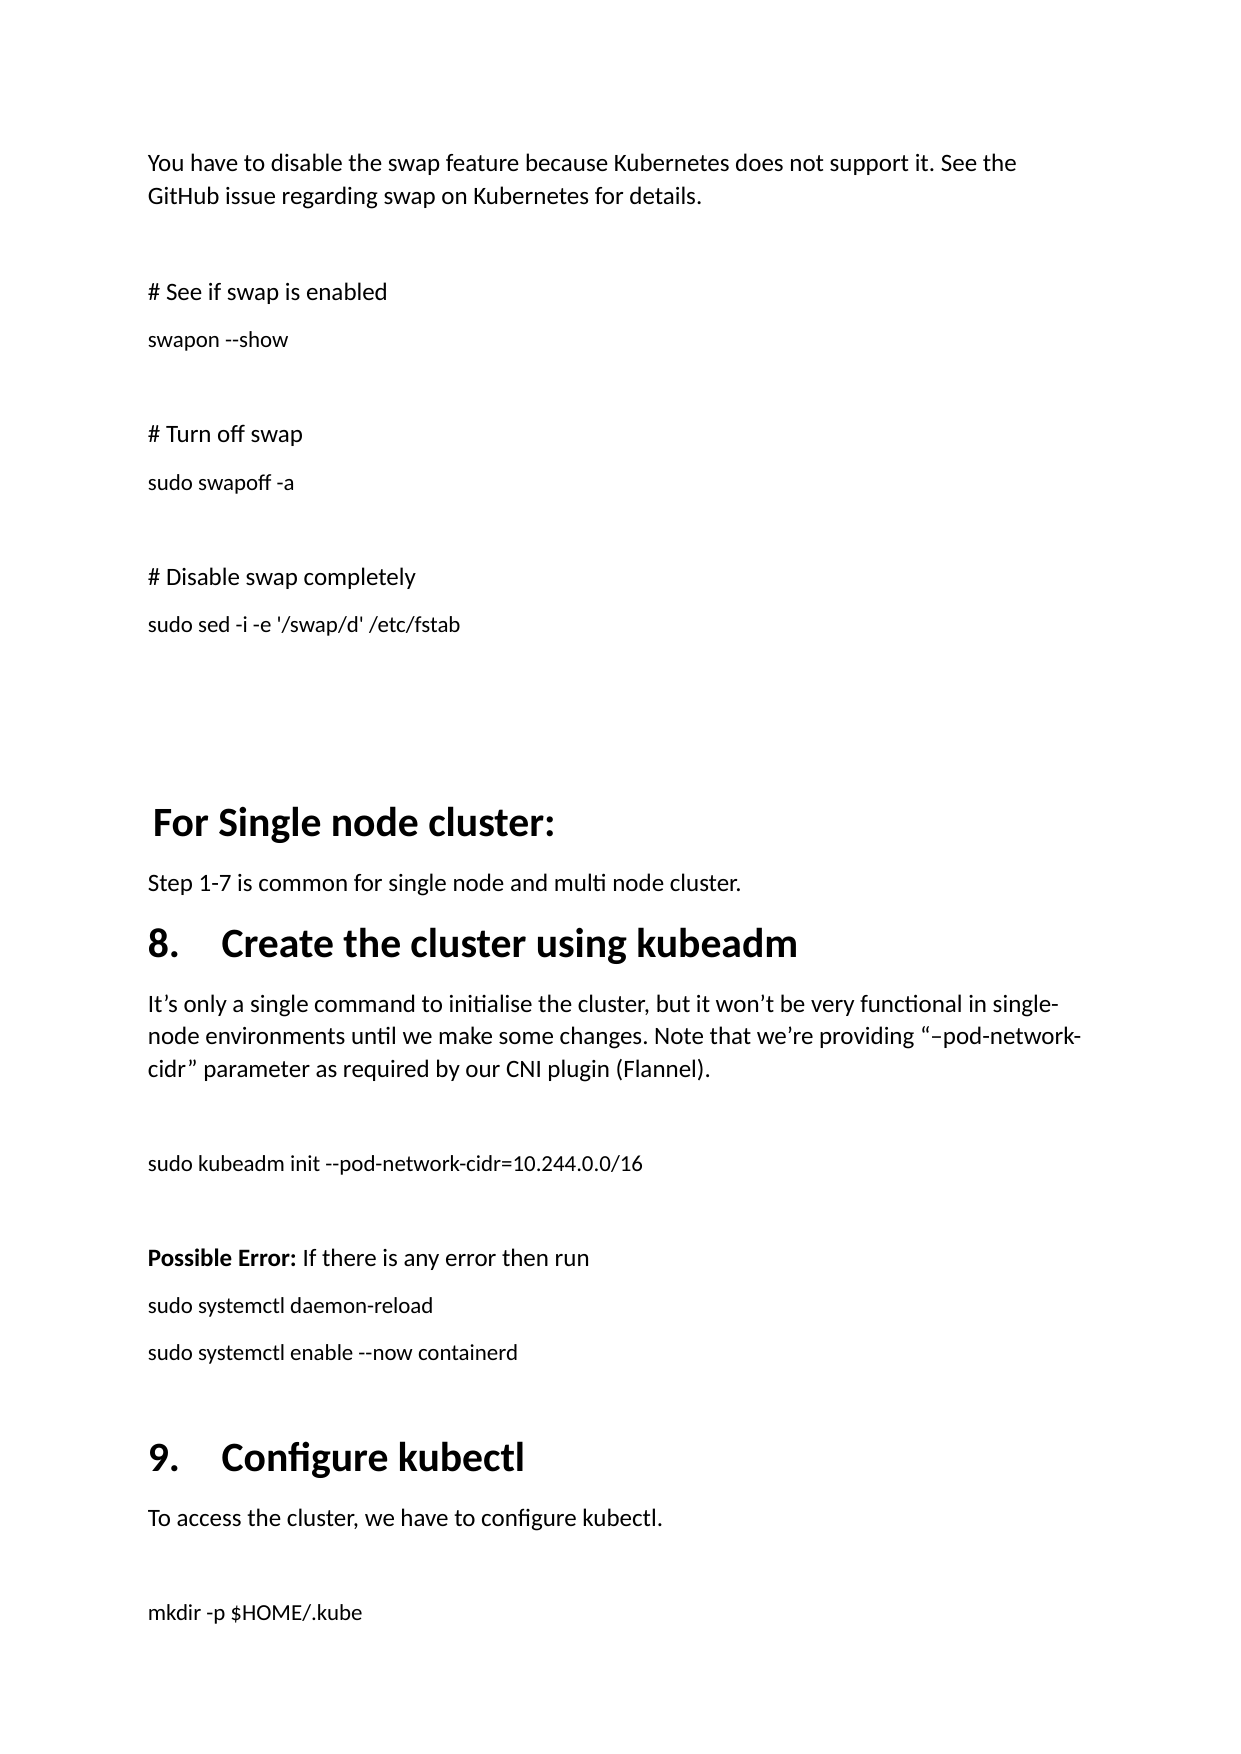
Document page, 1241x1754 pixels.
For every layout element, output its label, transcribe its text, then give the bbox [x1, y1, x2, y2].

text swapon --show [148, 325, 1093, 353]
text sudo sed -i -e '/swap/d' /etc/fstab [148, 610, 1093, 638]
text sudo systemctl daemon-reload [148, 1291, 1093, 1319]
text sudo swapoff -a [148, 468, 1093, 496]
text 9. Configure kubectl [148, 1431, 1093, 1482]
text sudo systemctl enable --now containerd [148, 1338, 1093, 1366]
text To access the cluster, we have to configure kubectl. [148, 1502, 1093, 1532]
text For Single node cluster: [148, 796, 1093, 847]
text # Disable swap completely [148, 561, 1093, 591]
text It’s only a single command to initialise the cluster, but it won’t be very functional in single-node environments until we make some changes. Note that we’re providing “–pod-network-cidr” parameter as required by our CNI plugin (Flannel). [148, 988, 1093, 1083]
text # Turn off swap [148, 418, 1093, 449]
text sudo kubeadm init --pod-network-cidr=10.244.0.0/16 [148, 1149, 1093, 1177]
text # See if swap is enabled [148, 276, 1093, 307]
text mkdir -p $HOME/.kube [148, 1598, 1093, 1626]
text Step 1-7 is common for single node and multi node cluster. [148, 867, 1093, 898]
text Possible Error: If there is any error then run [148, 1242, 1093, 1272]
text You have to disable the swap feature because Kubernetes does not support it. See the GitHub issue regarding swap on Kubernetes for details. [148, 148, 1093, 211]
text 8. Create the cluster using kubeadm [148, 917, 1093, 967]
